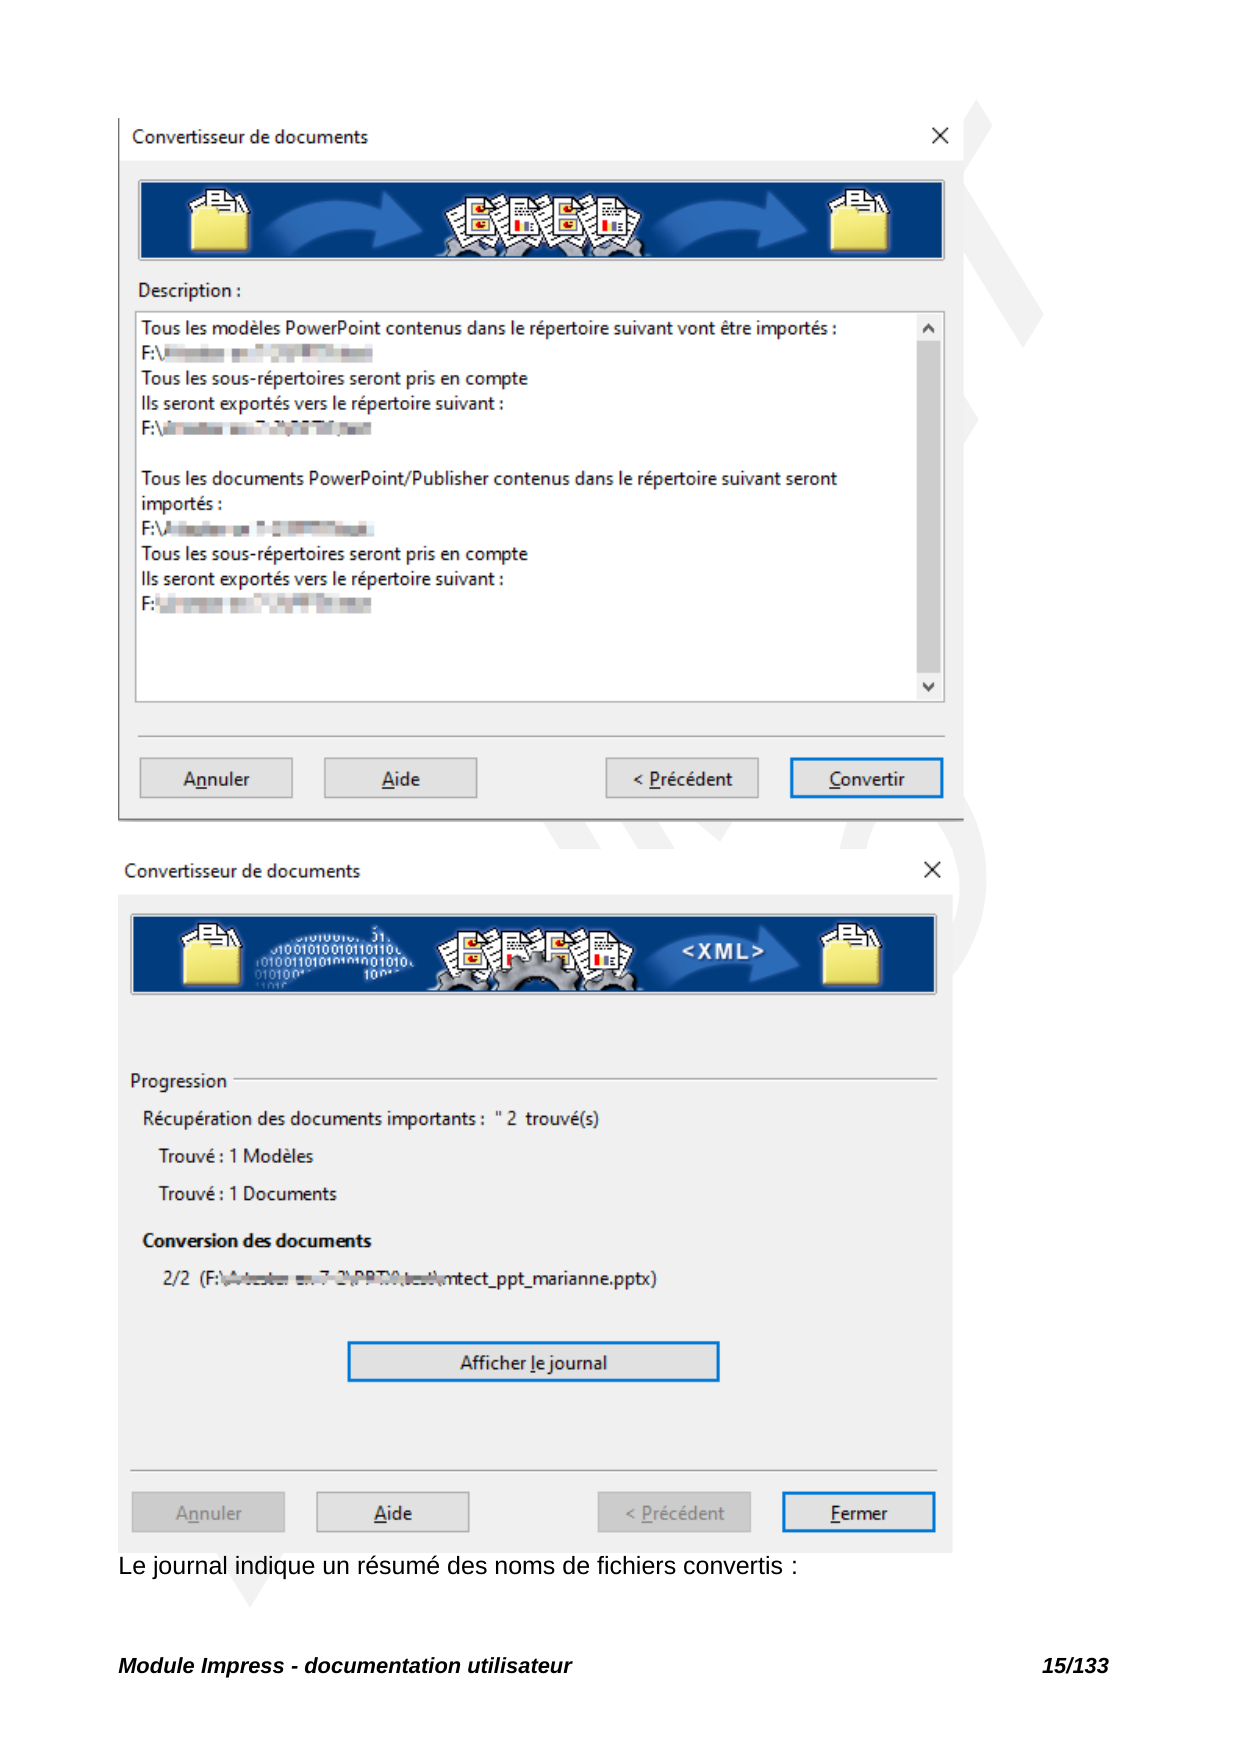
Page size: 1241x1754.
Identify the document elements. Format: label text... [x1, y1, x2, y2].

picture [118, 118, 964, 822]
text Le journal indique un résumé des noms de fichiers convertis : [118, 1552, 1122, 1580]
picture [118, 849, 953, 1553]
